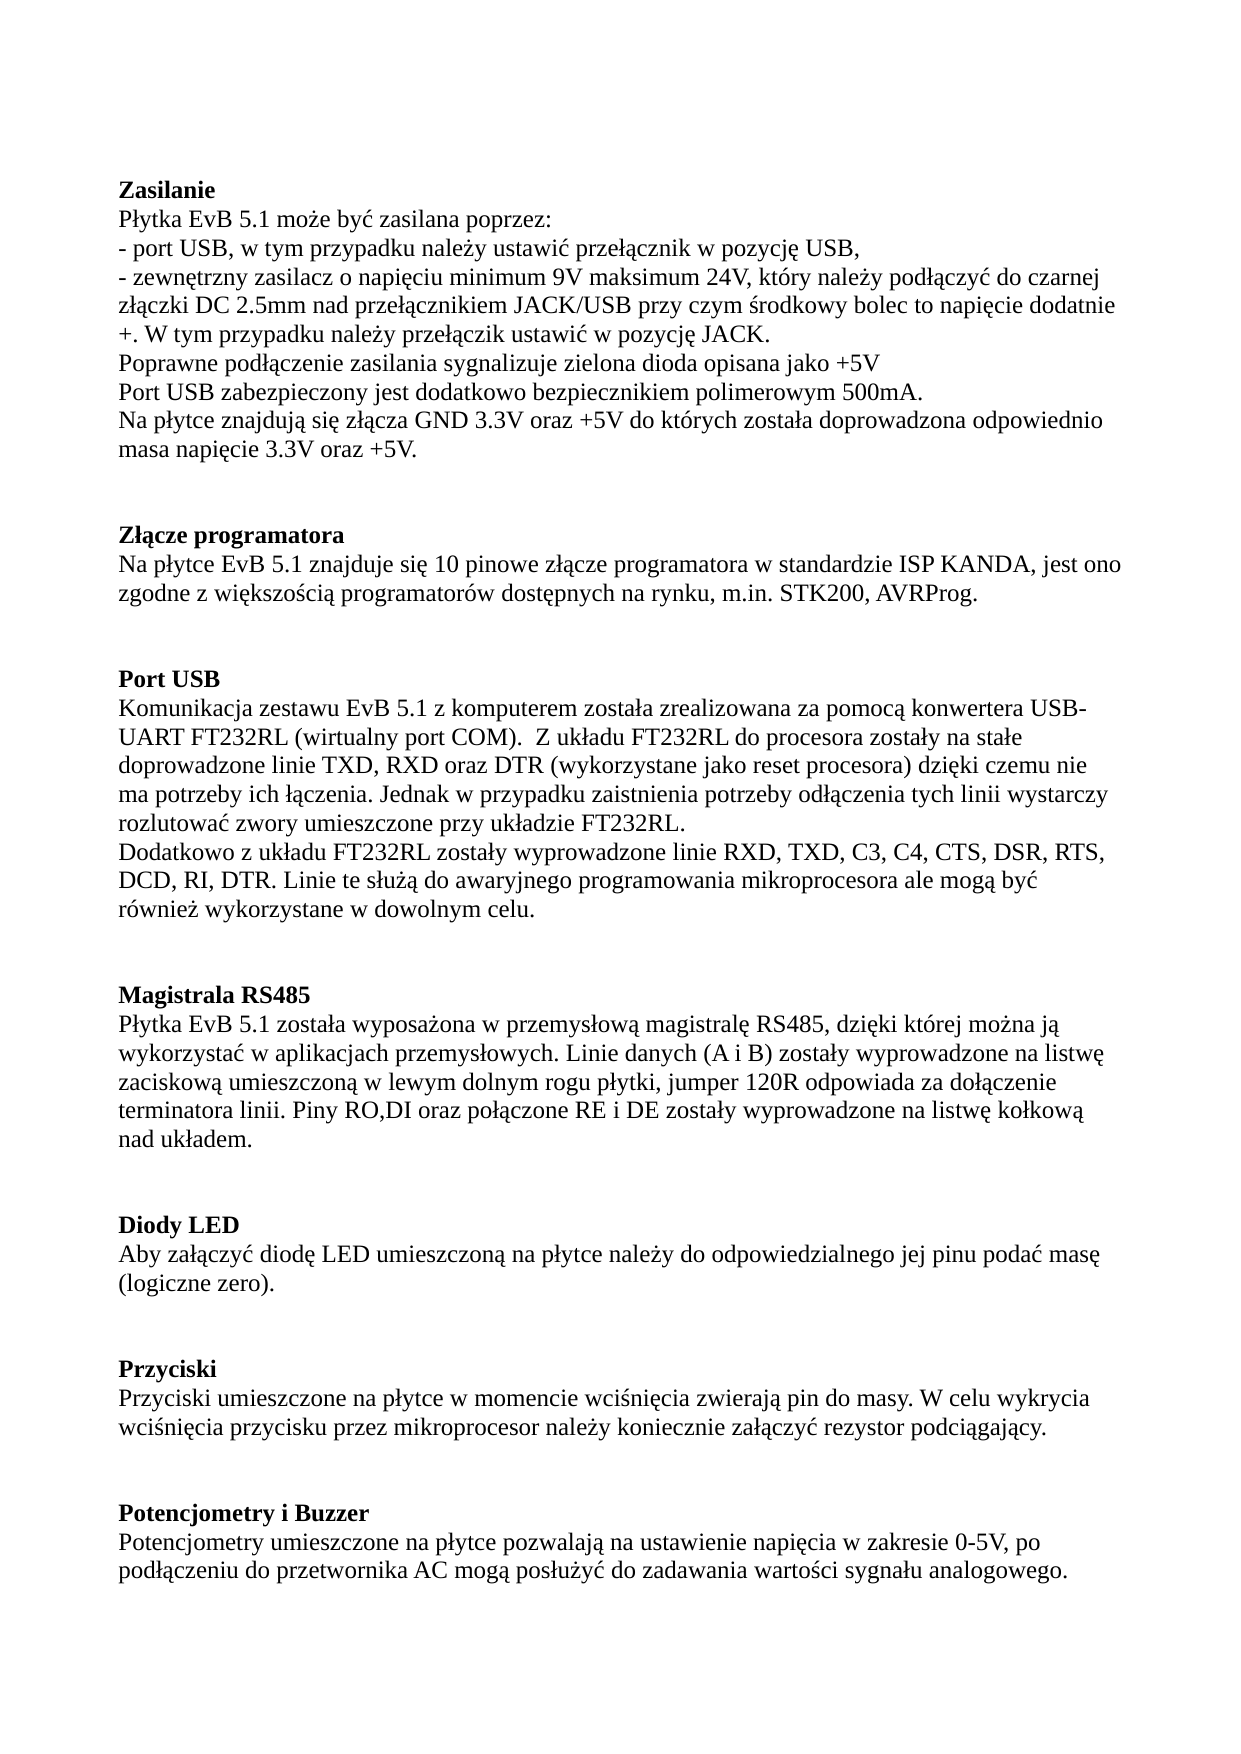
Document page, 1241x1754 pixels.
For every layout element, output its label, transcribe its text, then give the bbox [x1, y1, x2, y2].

text Diody LED [118, 1211, 1122, 1239]
text Na płytce EvB 5.1 znajduje się 10 pinowe złącze programatora w standardzie ISP KANDA, jest ono zgodne z większością programatorów dostępnych na rynku, m.in. STK200, AVRProg. [118, 549, 1122, 607]
text Zasilanie [118, 176, 1122, 204]
text Przyciski [118, 1354, 1122, 1383]
text Port USB [118, 664, 1122, 693]
text Płytka EvB 5.1 może być zasilana poprzez: [118, 204, 1122, 233]
text Magistrala RS485 [118, 981, 1122, 1009]
text Poprawne podłączenie zasilania sygnalizuje zielona dioda opisana jako +5V [118, 348, 1122, 377]
text Złącze programatora [118, 521, 1122, 549]
text Na płytce znajdują się złącza GND 3.3V oraz +5V do których została doprowadzona odpowiednio masa napięcie 3.3V oraz +5V. [118, 406, 1122, 463]
text Potencjometry i Buzzer [118, 1498, 1122, 1527]
text Potencjometry umieszczone na płytce pozwalają na ustawienie napięcia w zakresie 0-5V, po podłączeniu do przetwornika AC mogą posłużyć do zadawania wartości sygnału analogowego. [118, 1527, 1122, 1584]
text Aby załączyć diodę LED umieszczoną na płytce należy do odpowiedzialnego jej pinu podać masę (logiczne zero). [118, 1239, 1122, 1297]
text Przyciski umieszczone na płytce w momencie wciśnięcia zwierają pin do masy. W celu wykrycia wciśnięcia przycisku przez mikroprocesor należy koniecznie załączyć rezystor podciągający. [118, 1383, 1122, 1441]
text Port USB zabezpieczony jest dodatkowo bezpiecznikiem polimerowym 500mA. [118, 377, 1122, 406]
text Płytka EvB 5.1 została wyposażona w przemysłową magistralę RS485, dzięki której można ją wykorzystać w aplikacjach przemysłowych. Linie danych (A i B) zostały wyprowadzone na listwę zaciskową umieszczoną w lewym dolnym rogu płytki, jumper 120R odpowiada za dołączenie terminatora linii. Piny RO,DI oraz połączone RE i DE zostały wyprowadzone na listwę kołkową nad układem. [118, 1009, 1122, 1153]
text - zewnętrzny zasilacz o napięciu minimum 9V maksimum 24V, który należy podłączyć do czarnej złączki DC 2.5mm nad przełącznikiem JACK/USB przy czym środkowy bolec to napięcie dodatnie +. W tym przypadku należy przełączik ustawić w pozycję JACK. [118, 262, 1122, 348]
text - port USB, w tym przypadku należy ustawić przełącznik w pozycję USB, [118, 233, 1122, 262]
text Dodatkowo z układu FT232RL zostały wyprowadzone linie RXD, TXD, C3, C4, CTS, DSR, RTS, DCD, RI, DTR. Linie te służą do awaryjnego programowania mikroprocesora ale mogą być również wykorzystane w dowolnym celu. [118, 837, 1122, 923]
text Komunikacja zestawu EvB 5.1 z komputerem została zrealizowana za pomocą konwertera USB-UART FT232RL (wirtualny port COM). Z układu FT232RL do procesora zostały na stałe doprowadzone linie TXD, RXD oraz DTR (wykorzystane jako reset procesora) dzięki czemu nie ma potrzeby ich łączenia. Jednak w przypadku zaistnienia potrzeby odłączenia tych linii wystarczy rozlutować zwory umieszczone przy układzie FT232RL. [118, 693, 1122, 837]
